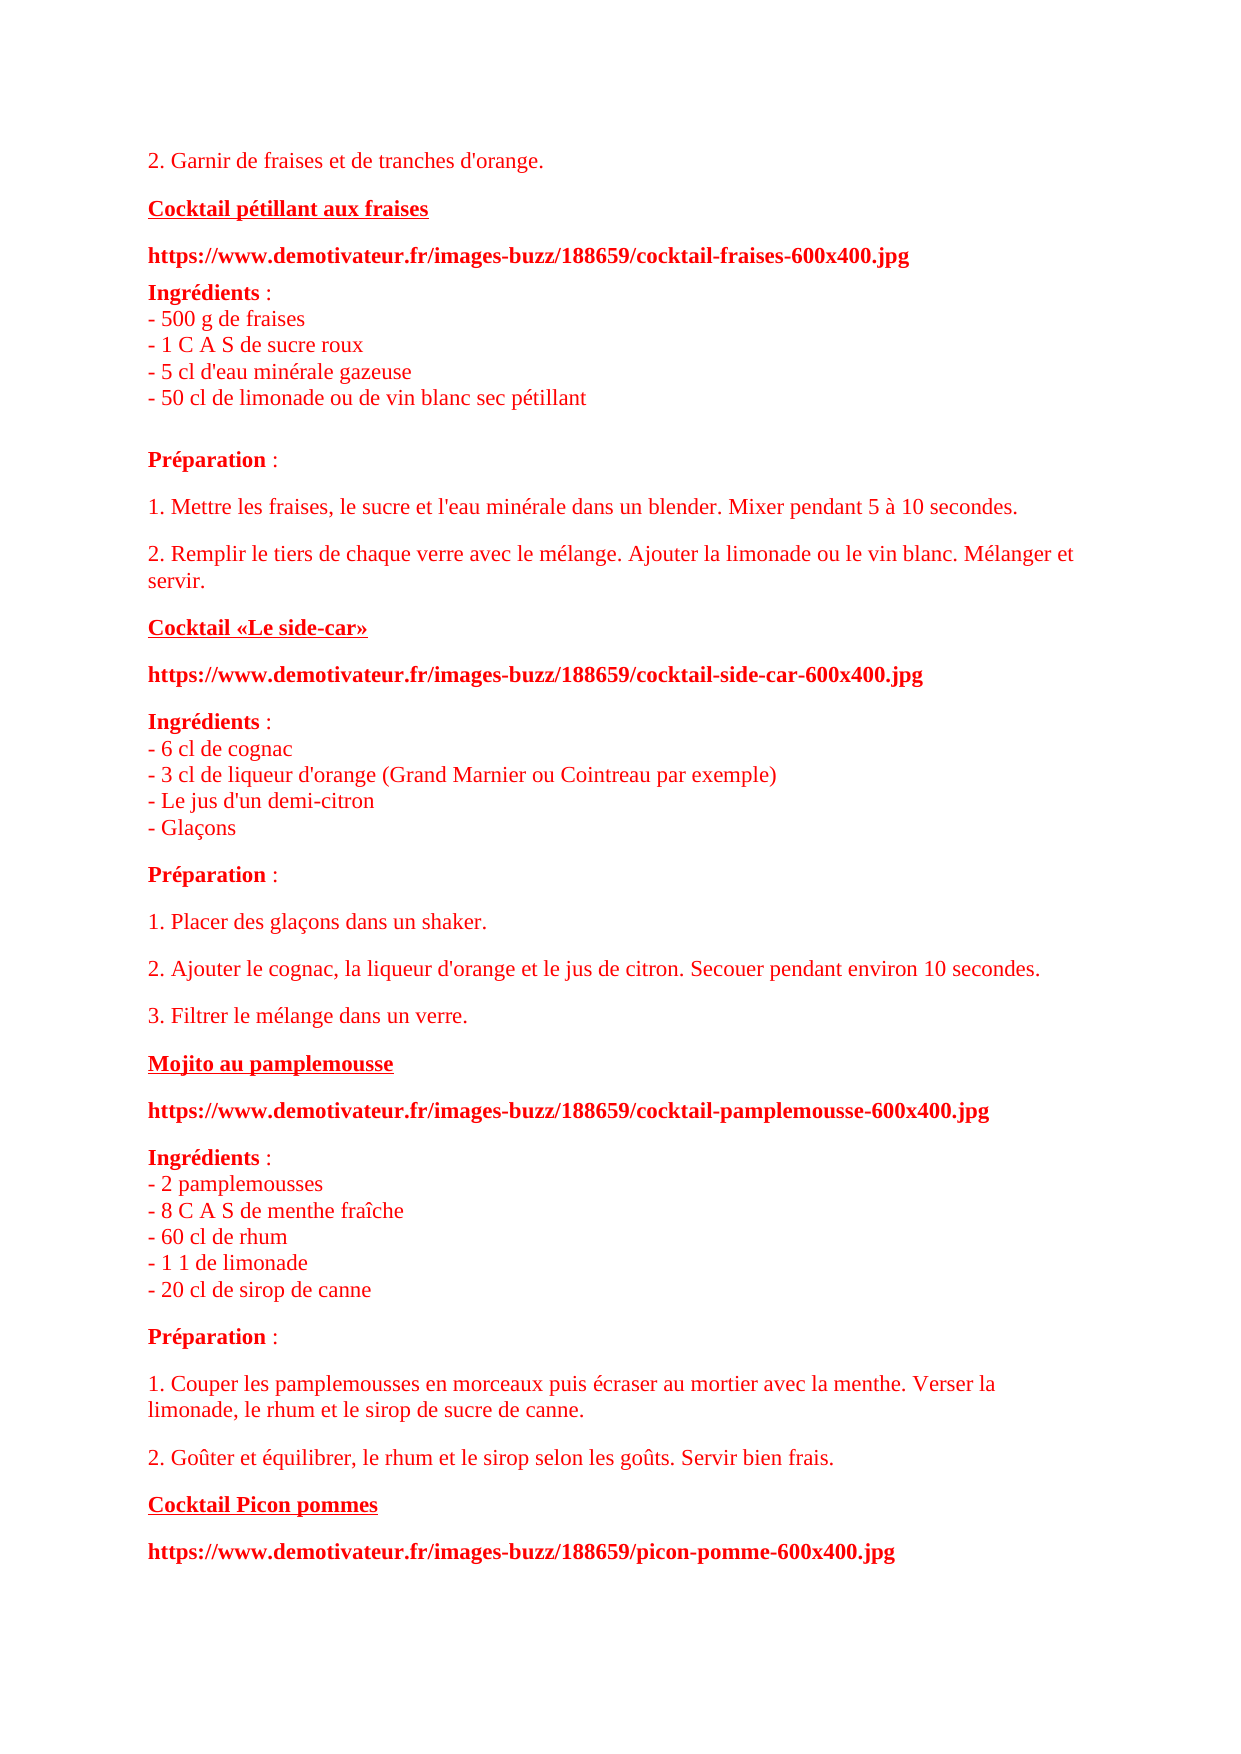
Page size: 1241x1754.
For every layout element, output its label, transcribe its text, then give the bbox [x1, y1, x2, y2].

text Préparation : [148, 861, 1093, 887]
text 1. Placer des glaçons dans un shaker. [148, 908, 1093, 934]
text Cocktail pétillant aux fraises [148, 195, 1093, 221]
text Mojito au pamplemousse [148, 1049, 1093, 1076]
text 1. Mettre les fraises, le sucre et l'eau minérale dans un blender. Mixer pendant 5 à 10 secondes. [148, 493, 1093, 519]
text 1. Couper les pamplemousses en morceaux puis écraser au mortier avec la menthe. Verser la limonade, le rhum et le sirop de sucre de canne. [148, 1370, 1093, 1423]
text 3. Filtrer le mélange dans un verre. [148, 1002, 1093, 1029]
text 2. Goûter et équilibrer, le rhum et le sirop selon les goûts. Servir bien frais. [148, 1444, 1093, 1470]
text https://www.demotivateur.fr/images-buzz/188659/cocktail-side-car-600x400.jpg [148, 661, 1093, 687]
text https://www.demotivateur.fr/images-buzz/188659/picon-pomme-600x400.jpg [148, 1538, 1093, 1564]
text 2. Remplir le tiers de chaque verre avec le mélange. Ajouter la limonade ou le vin blanc. Mélanger et servir. [148, 540, 1093, 593]
text Ingrédients : - 2 pamplemousses - 8 C A S de menthe fraîche - 60 cl de rhum - 1 1 de limonade - 20 cl de sirop de canne [148, 1144, 1093, 1302]
text Cocktail «Le side-car» [148, 614, 1093, 640]
text 2. Ajouter le cognac, la liqueur d'orange et le jus de citron. Secouer pendant environ 10 secondes. [148, 955, 1093, 982]
text Cocktail Picon pommes [148, 1491, 1093, 1517]
text Préparation : [148, 1323, 1093, 1349]
text Ingrédients : - 500 g de fraises - 1 C A S de sucre roux - 5 cl d'eau minérale gazeuse - 50 cl de limonade ou de vin blanc sec pétillant [148, 279, 1093, 411]
text https://www.demotivateur.fr/images-buzz/188659/cocktail-fraises-600x400.jpg [148, 242, 1093, 268]
text https://www.demotivateur.fr/images-buzz/188659/cocktail-pamplemousse-600x400.jpg [148, 1097, 1093, 1123]
text Préparation : [148, 446, 1093, 472]
text 2. Garnir de fraises et de tranches d'orange. [148, 148, 1093, 174]
text Ingrédients : - 6 cl de cognac - 3 cl de liqueur d'orange (Grand Marnier ou Cointreau par exemple) - Le jus d'un demi-citron - Glaçons [148, 708, 1093, 840]
